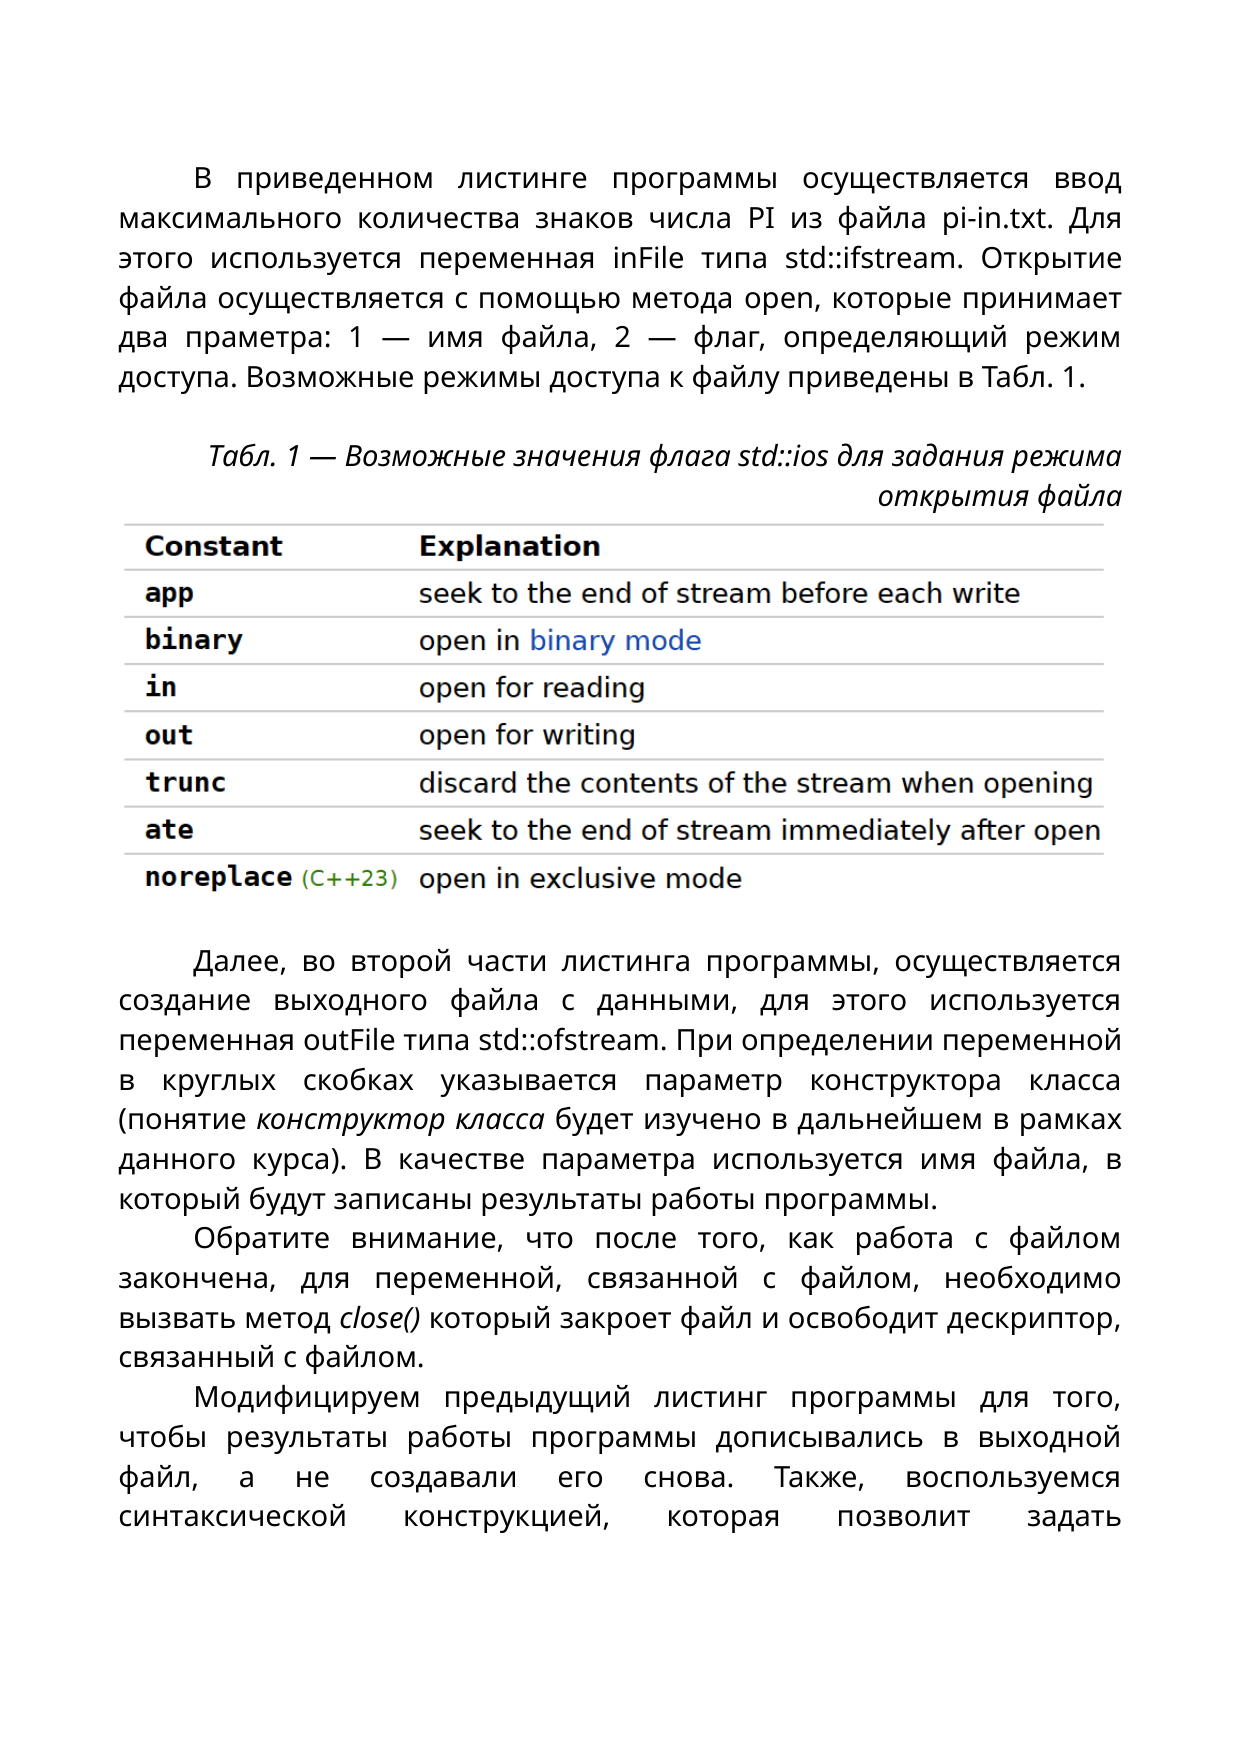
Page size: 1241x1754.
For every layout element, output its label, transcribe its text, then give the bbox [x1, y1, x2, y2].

picture [118, 515, 1123, 901]
text Табл. 1 — Возможные значения флага std::ios для задания режима открытия файла [118, 436, 1122, 515]
text Далее, во второй части листинга программы, осуществляется создание выходного файла с данными, для этого используется переменная outFile типа std::ofstream. При определении переменной в круглых скобках указывается параметр конструктора класса (понятие конструктор класса будет изучено в дальнейшем в рамках данного курса). В качестве параметра используется имя файла, в который будут записаны результаты работы программы. [118, 940, 1122, 1218]
text Обратите внимание, что после того, как работа с файлом закончена, для переменной, связанной с файлом, необходимо вызвать метод close() который закроет файл и освободит дескриптор, связанный с файлом. [118, 1218, 1122, 1376]
text В приведенном листинге программы осуществляется ввод максимального количества знаков числа PI из файла pi-in.txt. Для этого используется переменная inFile типа std::ifstream. Открытие файла осуществляется с помощью метода open, которые принимает два праметра: 1 — имя файла, 2 — флаг, определяющий режим доступа. Возможные режимы доступа к файлу приведены в Табл. 1. [118, 158, 1122, 396]
text Модифицируем предыдущий листинг программы для того, чтобы результаты работы программы дописывались в выходной файл, а не создавали его снова. Также, воспользуемся синтаксической конструкцией, которая позволит задать [118, 1376, 1122, 1535]
